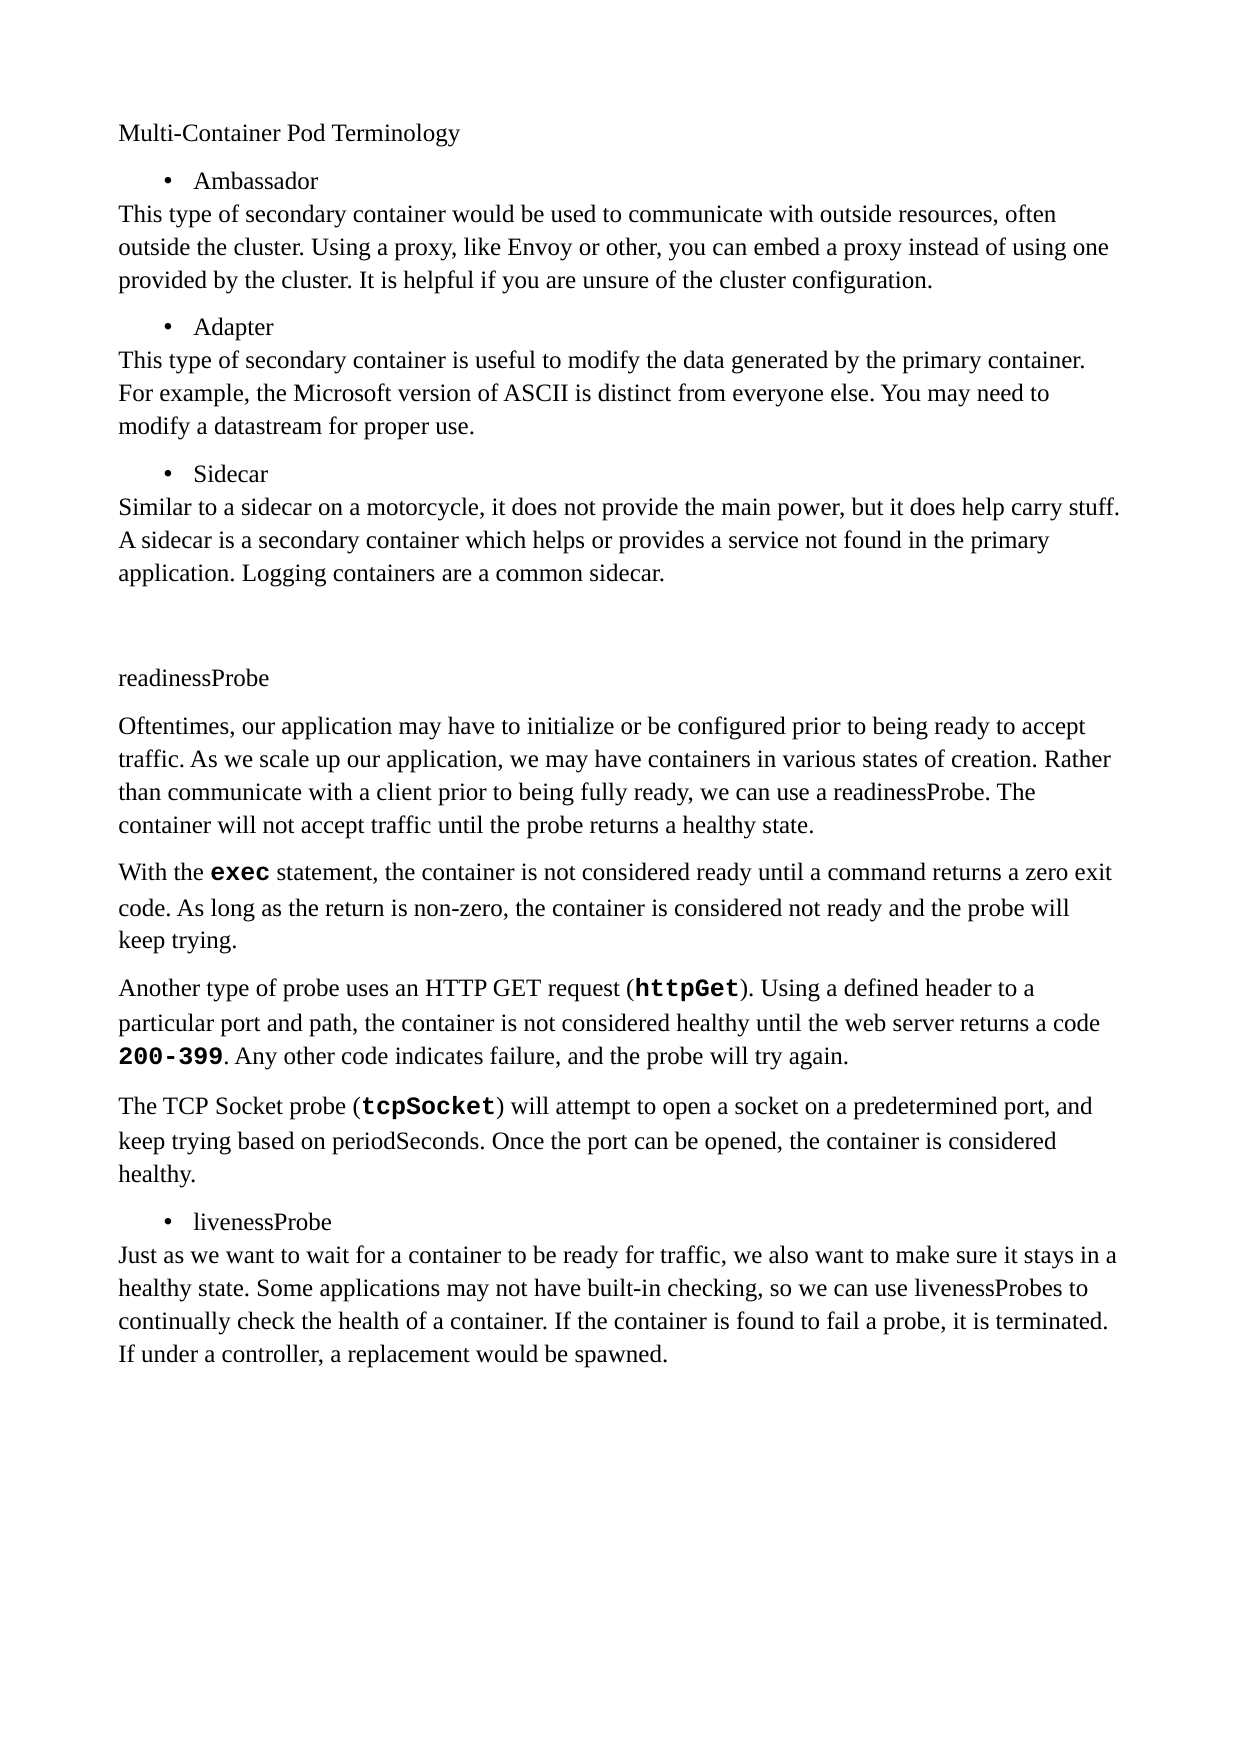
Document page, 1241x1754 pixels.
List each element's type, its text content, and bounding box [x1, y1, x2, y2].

text Just as we want to wait for a container to be ready for traffic, we also want to make sure it stays in a healthy state. Some applications may not have built-in checking, so we can use livenessProbes to continually check the health of a container. If the container is found to fail a probe, it is terminated. If under a controller, a replacement would be spawned. [118, 1240, 1122, 1368]
list Sidecar [164, 459, 1122, 488]
text Oftentimes, our application may have to initialize or be configured prior to being ready to accept traffic. As we scale up our application, we may have containers in various states of creation. Rather than communicate with a client prior to being fully ready, we can use a readinessProbe. The container will not accept traffic until the probe returns a healthy state. [118, 711, 1122, 839]
list Adapter [164, 312, 1122, 341]
text Another type of probe uses an HTTP GET request (httpGet). Using a defined header to a particular port and path, the container is not considered healthy until the web server returns a code 200-399. Any other code indicates failure, and the probe will try again. [118, 973, 1122, 1072]
text The TCP Socket probe (tcpSocket) will attempt to open a socket on a predetermined port, and keep trying based on periodSeconds. Once the port can be opened, the container is considered healthy. [118, 1091, 1122, 1188]
text Multi-Container Pod Terminology [118, 118, 1122, 147]
text Similar to a sidecar on a motorcycle, it does not provide the main power, but it does help carry stuff. A sidecar is a secondary container which helps or provides a service not found in the primary application. Logging containers are a common sidecar. [118, 492, 1122, 587]
text This type of secondary container would be used to communicate with outside resources, often outside the cluster. Using a proxy, like Envoy or other, you can embed a proxy instead of using one provided by the cluster. It is helpful if you are unsure of the cluster configuration. [118, 199, 1122, 293]
text With the exec statement, the container is not considered ready until a command returns a zero exit code. As long as the return is non-zero, the container is considered not ready and the probe will keep trying. [118, 857, 1122, 954]
list Ambassador [164, 166, 1122, 194]
list livenessProbe [164, 1207, 1122, 1236]
text readinessProbe [118, 663, 1122, 692]
text This type of secondary container is useful to modify the data generated by the primary container. For example, the Microsoft version of ASCII is distinct from everyone else. You may need to modify a datastream for proper use. [118, 345, 1122, 440]
